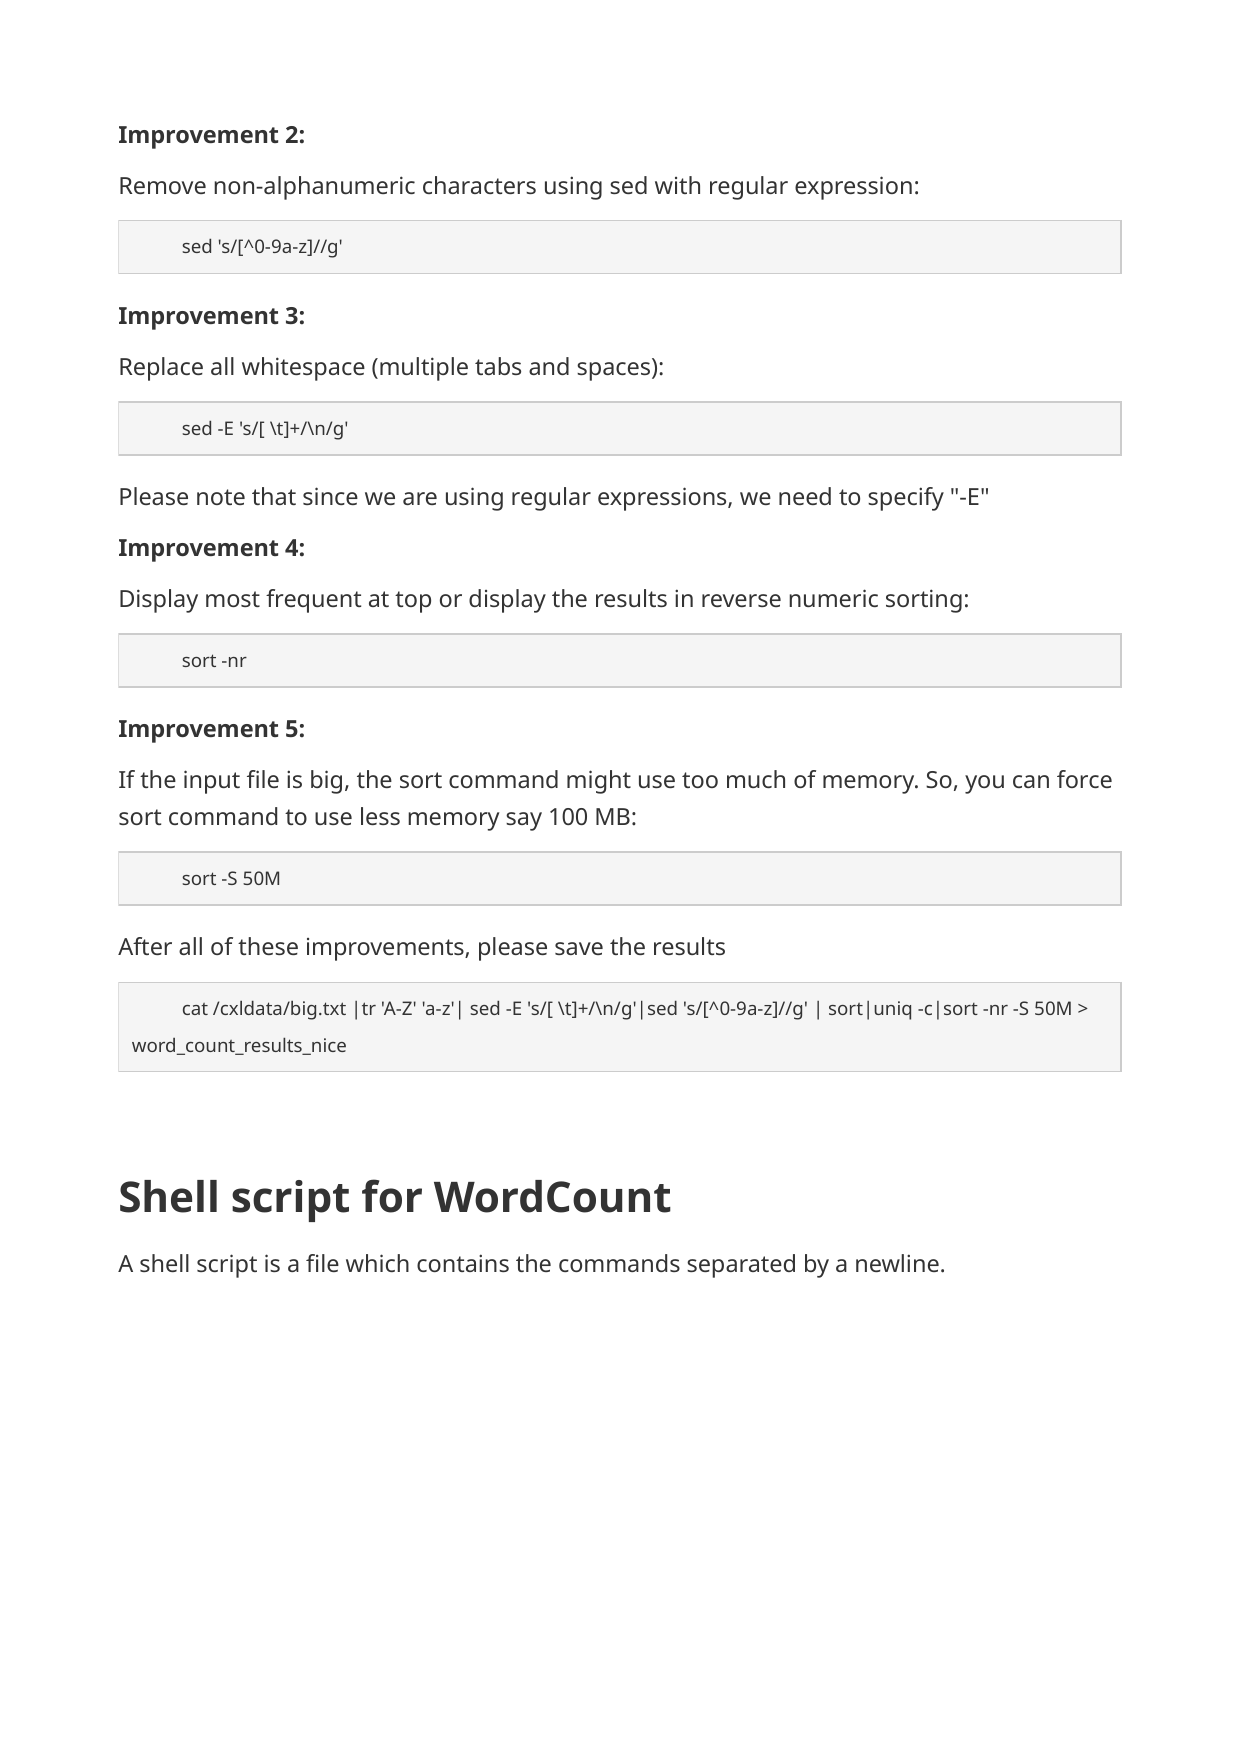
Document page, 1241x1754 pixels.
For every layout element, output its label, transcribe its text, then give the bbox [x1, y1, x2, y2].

text Improvement 3: [118, 299, 1122, 331]
text Replace all whitespace (multiple tabs and spaces): [118, 350, 1122, 382]
text Improvement 5: [118, 713, 1122, 745]
text sed 's/[^0-9a-z]//g' [119, 221, 1120, 273]
text sort -nr [119, 635, 1120, 686]
text Shell script for WordCount [118, 1097, 1123, 1225]
text cat /cxldata/big.txt |tr 'A-Z' 'a-z'| sed -E 's/[ \t]+/\n/g'|sed 's/[^0-9a-z]//g' | sort|uniq -c|sort -nr -S 50M > word_count_results_nice [119, 983, 1120, 1071]
text Remove non-alphanumeric characters using sed with regular expression: [118, 169, 1122, 201]
text Improvement 2: [118, 118, 1122, 150]
text Please note that since we are using regular expressions, we need to specify "-E" [118, 481, 1122, 513]
text sort -S 50M [119, 853, 1120, 904]
text After all of these improvements, please save the results [118, 931, 1122, 963]
text If the input file is big, the sort command might use too much of memory. So, you can force sort command to use less memory say 100 MB: [118, 763, 1122, 832]
text Display most frequent at top or display the results in reverse numeric sorting: [118, 582, 1122, 614]
text Improvement 4: [118, 531, 1122, 563]
text A shell script is a file which contains the commands separated by a newline. [118, 1248, 1122, 1280]
text sed -E 's/[ \t]+/\n/g' [119, 403, 1120, 454]
